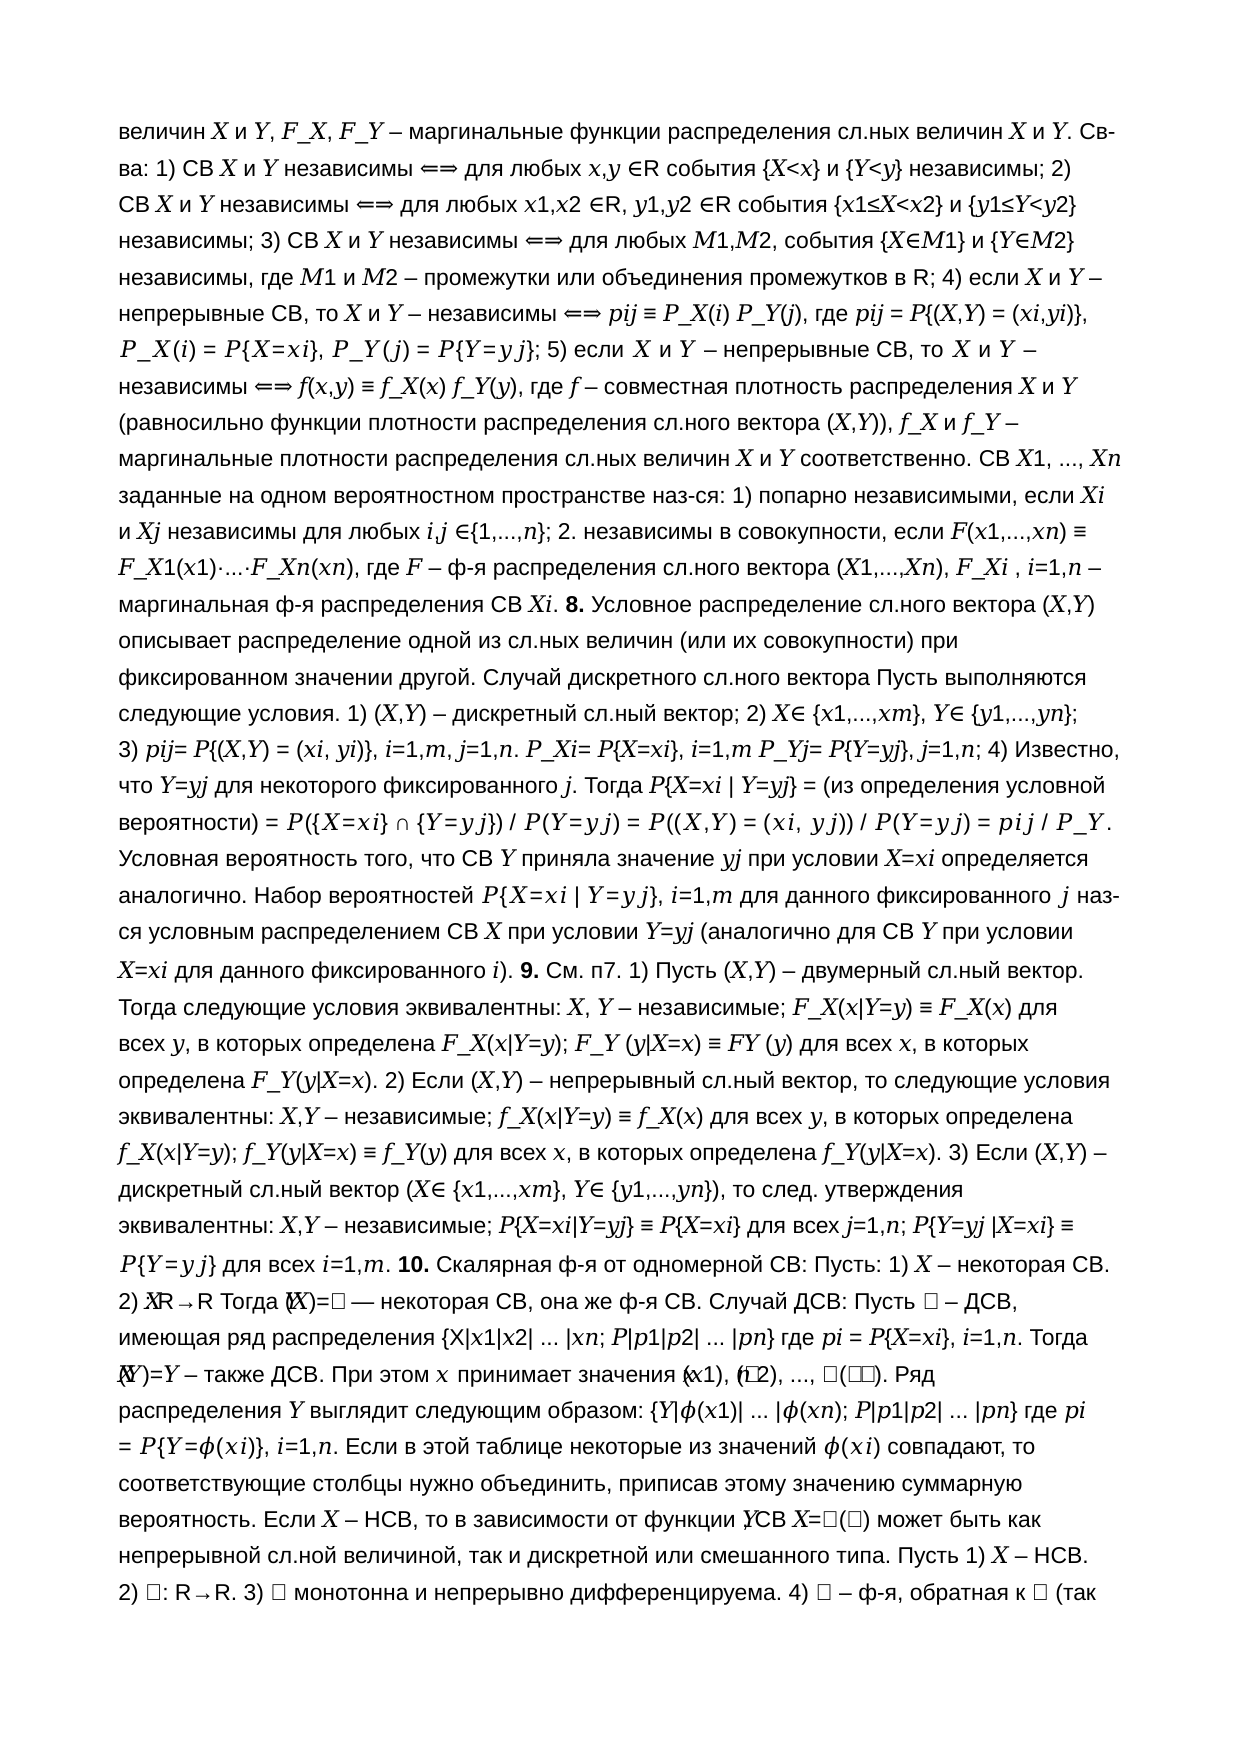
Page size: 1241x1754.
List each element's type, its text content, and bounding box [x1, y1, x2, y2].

text 1. Пусть (Ω,ℬ,𝑃) - вероятностное пр-во. Случайной величиной X будем называть отображение: X: Ω->R. Функцией распределения вероятностей СВ 𝑋 наз-ся отображение: 𝐹_𝑋: R→R, определенное правилом: 𝐹_𝑋(𝑥) = 𝑃{𝑋 < 𝑥}. Свойства: 1) ∀𝑥∈R: 0≤𝐹(𝑥)≤1; 2) если 𝑥1≤𝑥2, то 𝐹(𝑥1)≤𝐹(𝑥2), т.е. 𝐹 является неубывающей функцией; 3) lim(𝑥→−∞) 𝐹(𝑥) =0, lim(𝑥→+∞) 𝐹(𝑥) =1; 4) 𝑃{𝑥1≤𝑋<𝑥2} = 𝐹(𝑥2)−𝐹(𝑥1); 5) lim(𝑥→𝑥0−) 𝐹(𝑥) = 𝐹(𝑥0), т.е. 𝐹 непрерывна слева в каждой точке. 2. СВ наз-ся дискретной, если она принимает конечное или счетное мн-во значений. Закон распределения ДСВ принимающей конечное мн-во значений можно задать с помощью таблицы вида: {X|𝑥1|𝑥2| ... |𝑥𝑛|; 𝑃|𝑝1|𝑝2| ... |𝑝𝑛|}. Здесь 𝑝𝑖= 𝑃{𝑋 = 𝑥𝑖}, 𝑖=1,𝑛. Такая таблица наз-ся рядом распределения ДСВ 𝑋. СВ 𝑋 наз-ся непрерывной, если сущ. ф-я: 𝑓: R→R такая, что функцию СВ 𝑋 можно представить в виде: ∀𝑥∈R : 𝐹(𝑥) = ∫︀(𝑥,−∞) 𝑓_𝑋(𝑡) 𝑑𝑡. При этом 𝑓 наз-ся функцией плотности распределения вероятностей СВ 𝑋. 3. СВ 𝑋 наз-ся непрерывной, если сущ. ф-я: 𝑓: R→R такая, что функцию СВ 𝑋 можно представить в виде: ∀𝑥∈R: 𝐹(𝑥) = ∫︀(𝑥,−∞) 𝑓_𝑋(𝑡) 𝑑𝑡. Свойства: 1) 𝑓(𝑥)≥0, 𝑥∈R; 2) 𝑃{𝑥1≤𝑋<𝑥2} = ∫︀(𝑥2,𝑥1) 𝑓(𝑥) 𝑑𝑥; 3) ∫︀(+∞,−∞) 𝑓(𝑥) 𝑑𝑥 =1 (условие нормировки); 4) Если ∆𝑥 мало, а 𝑥0 - точка непрерывности функции 𝑓, то 𝑃{𝑥0≤𝑋<𝑥0+𝛿𝑥} ≈ 𝑓(𝑥0)∆𝑥; 5) Если 𝑋 - НСВ, то для любого, наперед заданного 𝑥0: 𝑃{𝑋=𝑥0} =0. 4. Пусть: 1) (Ω,ℬ,𝑃) - вероятностное пр-во; 2. СВ 𝑋1(𝑤), ..., 𝑋𝑛(𝑤) заданы на этом вероятностном пр-ве. n-мерным сл.ным вектором (n-мерной сл.ной величиной) наз-ся кортеж 𝑋⃗ = (𝑋1(𝑤), ..., 𝑋𝑛(𝑤)). При этом, СВ 𝑋𝑖(𝑤) наз-ся i-ой координатой вектора 𝑋⃗ . Св-ва (n=2): 1) 0≤ 𝐹(𝑥1,𝑥2) ≤1; 2) а) при фиксированном 𝑥2 ф-я 𝐹(𝑥1,𝑥2) как ф-я переменной 𝑥1 является неубывающей; б) —//— 𝑥1 —//— 𝑥2 —//—; 3) lim(𝑥1→−∞) 𝐹(𝑥1,𝑥2) = lim(𝑥2→−∞) 𝐹(𝑥1,𝑥2) =0; 4) lim(𝑥1→+∞, 𝑥2→+∞) 𝐹(𝑥1,𝑥2)=1; 5) lim(𝑥1→+∞, 𝑥2=𝑐𝑜𝑛𝑠𝑡) 𝐹(𝑥1,𝑥2) = 𝐹_𝑋2 (𝑥2), lim(𝑥1=𝑐𝑜𝑛𝑠𝑡, 𝑥2→+∞) 𝐹(𝑥1,𝑥2) = 𝐹_𝑋1 (𝑥1); 6) 𝑃 {𝑎1≤𝑋1<𝑏1, 𝑎2≤𝑋2<𝑏2} = 𝐹(𝑏1,𝑏2) − 𝐹(𝑎1,𝑏2) − 𝐹(𝑏1, 𝑎2) + 𝐹(𝑎1,𝑎2); 7) а) при фикс. 𝑥2 ф-я 𝐹(𝑥1,𝑥2) как ф-я переменной x1 является непрерывной во всех точках; б) —//— x1 —//— x2 —//—. 5. Случайный вектор 𝑋⃗= (𝑋1, ..., 𝑋𝑛) наз-ся дискретным, если каждая из сл.ных величин 𝑋𝑖 =1,𝑛 является дискретной. Пусть: 1) (𝑋,𝑌) – двумерный сл.ный дискретный вектор; 2) будем считать, что 𝑋 и 𝑌 принимают конечное мн-во значений: 𝑋∈ {𝑥1, ..., 𝑥𝑚}, 𝑌∈ {𝑦1, ..., 𝑦𝑛}. Это означает, что сл.ный вектор (𝑋,𝑌) может принимать значения (𝑥𝑖,𝑦𝑖), 𝑖=1,𝑚, 𝑗=1,𝑛. Закон распределения такого вида задают с использованием таблицы: {_|𝑦1| … |𝑦𝑗| ... |𝑦𝑛|𝑃_𝑋; 𝑥1|𝑝11| ... |𝑝1𝑗| ... 𝑝1𝑛|𝑃_𝑋1|; …; 𝑥𝑖|𝑝𝑖1| ... |𝑝𝑖𝑗| ... |𝑝𝑖𝑛|𝑃_𝑋𝑖; …; 𝑥𝑚|𝑝𝑚1| ... |𝑝𝑚𝑗| ... |𝑝𝑚𝑛|𝑃_𝑋𝑚; 𝑃_𝑌| 𝑃_𝑌1| ... |𝑃_𝑌𝑗| ... |𝑃_𝑌𝑛|1} Случайный вектор 𝑋⃗= (𝑋1, ..., 𝑋𝑛) наз-ся непрерывным, если сущ. ф-я 𝑓(𝑥1, ..., 𝑥𝑛): 𝐹(𝑥1, ..., 𝑥𝑛) = ∫︀(𝑥1,−∞) 𝑑𝑡1 ·...· ∫︀(𝑥𝑛,−∞) 𝑓(𝑡1, ..., 𝑡𝑛) 𝑑𝑡𝑛, где 𝐹 – ф-я распределения вектора (𝑋1, ..., 𝑋𝑛). ф-я 𝑓(𝑥1, ..., 𝑥𝑛) = 𝛿^𝑛 𝐹(𝑥1,...,𝑥𝑛) / 𝛿𝑥1·...·𝛿𝑥𝑛 наз-ся (совместной) плотностью распределения вероятностей. 6. См. п5. Св-ва (n=2): 1) 𝑓(𝑥1,𝑥2)≥0; 2) 𝑃 {𝑎1≤𝑋1<𝑏1, 𝑎2≤𝑋2<𝑏2} = ∫︀(𝑏1,𝑎1) 𝑑𝑥1 · ∫︀(𝑏2,𝑎2) 𝑓(𝑥1,𝑥2) 𝑑𝑥2; 3) ∫︀∫︀(R) 𝑓(𝑥1,𝑥2) 𝑑𝑥1𝑑𝑥2 =1; 4) 𝑃 {𝑥1≤ 𝑋1< 𝑥1+∆𝑥1, 𝑥2≤𝑋2< 𝑥2+∆𝑥2} ≈ 𝑓(𝑥1,𝑥2)·∆𝑥1·∆𝑥2, если (𝑥1, 𝑥2) – точки непрерывности; 5) Для любого, наперед заданного (𝑥1^∘ , 𝑥2^∘): 𝑃{(𝑋1,𝑋2) = (𝑥1^∘ , 𝑥2^∘)} =0, если (𝑋1,𝑋2) – непрерывный сл.ный вектор; 6) 𝑃{(𝑋1,𝑋2)∈𝐷} = ∫︀∫︀(𝐷) 𝑓(𝑥1,𝑥2) 𝑑𝑥1𝑑𝑥2; 7) 𝑓_𝑋1 (𝑥1) = ∫︀(+∞,−∞) 𝑓(𝑥1,𝑥2) 𝑑𝑥2, 𝑓_𝑋2 (𝑥2) = ∫︀(+∞,−∞) 𝑓(𝑥1,𝑥2) 𝑑𝑥1, где 𝑓_𝑋𝑖 (𝑥𝑖) – ф-я (частная, маргинальная) плотности распределения вероятностей СВ. 7. СВ 𝑋 и 𝑌 наз-ся независимыми, если 𝐹(𝑥, 𝑦) = 𝐹_𝑋(𝑥)·𝐹_𝑌(𝑦), где 𝐹 – совместная ф-я распределения сл.ных величин 𝑋 и 𝑌, 𝐹_𝑋, 𝐹_𝑌 – маргинальные функции распределения сл.ных величин 𝑋 и 𝑌. Св-ва: 1) СВ 𝑋 и 𝑌 независимы ⇐⇒ для любых 𝑥,𝑦 ∈R события {𝑋<𝑥} и {𝑌<𝑦} независимы; 2) СВ 𝑋 и 𝑌 независимы ⇐⇒ для любых 𝑥1,𝑥2 ∈R, 𝑦1,𝑦2 ∈R события {𝑥1≤𝑋<𝑥2} и {𝑦1≤𝑌<𝑦2} независимы; 3) СВ 𝑋 и 𝑌 независимы ⇐⇒ для любых 𝑀1,𝑀2, события {𝑋∈𝑀1} и {𝑌∈𝑀2} независимы, где 𝑀1 и 𝑀2 – промежутки или объединения промежутков в R; 4) если 𝑋 и 𝑌 – непрерывные СВ, то 𝑋 и 𝑌 – независимы ⇐⇒ 𝑝𝑖𝑗 ≡ 𝑃_𝑋(𝑖) 𝑃_𝑌(𝑗), где 𝑝𝑖𝑗 = 𝑃{(𝑋,𝑌) = (𝑥𝑖,𝑦𝑖)}, 𝑃_𝑋(𝑖) = 𝑃{𝑋=𝑥𝑖}, 𝑃_𝑌(𝑗) = 𝑃{𝑌=𝑦𝑗}; 5) если 𝑋 и 𝑌 – непрерывные СВ, то 𝑋 и 𝑌 – независимы ⇐⇒ 𝑓(𝑥,𝑦) ≡ 𝑓_𝑋(𝑥) 𝑓_𝑌(𝑦), где 𝑓 – совместная плотность распределения 𝑋 и 𝑌 (равносильно функции плотности распределения сл.ного вектора (𝑋,𝑌)), 𝑓_𝑋 и 𝑓_𝑌 – маргинальные плотности распределения сл.ных величин 𝑋 и 𝑌 соответственно. СВ 𝑋1, ..., 𝑋𝑛 заданные на одном вероятностном пространстве наз-ся: 1) попарно независимыми, если 𝑋𝑖 и 𝑋𝑗 независимы для любых 𝑖,𝑗 ∈{1,...,𝑛}; 2. независимы в совокупности, если 𝐹(𝑥1,...,𝑥𝑛) ≡ 𝐹_𝑋1(𝑥1)·...·𝐹_𝑋𝑛(𝑥𝑛), где 𝐹 – ф-я распределения сл.ного вектора (𝑋1,...,𝑋𝑛), 𝐹_𝑋𝑖 , 𝑖=1,𝑛 – маргинальная ф-я распределения СВ 𝑋𝑖. 8. Условное распределение сл.ного вектора (𝑋,𝑌) описывает распределение одной из сл.ных величин (или их совокупности) при фиксированном значении другой. Случай дискретного сл.ного вектора Пусть выполняются следующие условия. 1) (𝑋,𝑌) – дискретный сл.ный вектор; 2) 𝑋∈ {𝑥1,...,𝑥𝑚}, 𝑌∈ {𝑦1,...,𝑦𝑛}; 3) 𝑝𝑖𝑗= 𝑃{(𝑋,𝑌) = (𝑥𝑖, 𝑦𝑖)}, 𝑖=1,𝑚, 𝑗=1,𝑛. 𝑃_𝑋𝑖= 𝑃{𝑋=𝑥𝑖}, 𝑖=1,𝑚 𝑃_𝑌𝑗= 𝑃{𝑌=𝑦𝑗}, 𝑗=1,𝑛; 4) Известно, что 𝑌=𝑦𝑗 для некоторого фиксированного 𝑗. Тогда 𝑃{𝑋=𝑥𝑖 | 𝑌=𝑦𝑗} = (из определения условной вероятности) = 𝑃({𝑋=𝑥𝑖} ∩ {𝑌=𝑦𝑗}) / 𝑃(𝑌=𝑦𝑗) = 𝑃((𝑋,𝑌) = (𝑥𝑖, 𝑦𝑗)) / 𝑃(𝑌=𝑦𝑗) = 𝑝𝑖𝑗 / 𝑃_𝑌. Условная вероятность того, что СВ 𝑌 приняла значение 𝑦𝑗 при условии 𝑋=𝑥𝑖 определяется аналогично. Набор вероятностей 𝑃{𝑋=𝑥𝑖 | 𝑌=𝑦𝑗}, 𝑖=1,𝑚 для данного фиксированного 𝑗 наз-ся условным распределением СВ 𝑋 при условии 𝑌=𝑦𝑗 (аналогично для СВ 𝑌 при условии 𝑋=𝑥𝑖 для данного фиксированного 𝑖). 9. См. п7. 1) Пусть (𝑋,𝑌) – двумерный сл.ный вектор. Тогда следующие условия эквивалентны: 𝑋, 𝑌 – независимые; 𝐹_𝑋(𝑥|𝑌=𝑦) ≡ 𝐹_𝑋(𝑥) для всех 𝑦, в которых определена 𝐹_𝑋(𝑥|𝑌=𝑦); 𝐹_𝑌 (𝑦|𝑋=𝑥) ≡ 𝐹𝑌 (𝑦) для всех 𝑥, в которых определена 𝐹_𝑌(𝑦|𝑋=𝑥). 2) Если (𝑋,𝑌) – непрерывный сл.ный вектор, то следующие условия эквивалентны: 𝑋,𝑌 – независимые; 𝑓_𝑋(𝑥|𝑌=𝑦) ≡ 𝑓_𝑋(𝑥) для всех 𝑦, в которых определена 𝑓_𝑋(𝑥|𝑌=𝑦); 𝑓_𝑌(𝑦|𝑋=𝑥) ≡ 𝑓_𝑌(𝑦) для всех 𝑥, в которых определена 𝑓_𝑌(𝑦|𝑋=𝑥). 3) Если (𝑋,𝑌) – дискретный сл.ный вектор (𝑋∈ {𝑥1,...,𝑥𝑚}, 𝑌∈ {𝑦1,...,𝑦𝑛}), то след. утверждения эквивалентны: 𝑋,𝑌 – независимые; 𝑃{𝑋=𝑥𝑖|𝑌=𝑦𝑗} ≡ 𝑃{𝑋=𝑥𝑖} для всех 𝑗=1,𝑛; 𝑃{𝑌=𝑦𝑗 |𝑋=𝑥𝑖} ≡ 𝑃{𝑌=𝑦𝑗} для всех 𝑖=1,𝑚. 10. Скалярная ф-я от одномерной СВ: Пусть: 1) 𝑋 – некоторая СВ. 2) 𝜙: R→R Тогда 𝜙(𝑋)=𝑌 — некоторая СВ, она же ф-я СВ. Случай ДСВ: Пусть 𝑋 – ДСВ, имеющая ряд распределения {X|𝑥1|𝑥2| ... |𝑥𝑛; 𝑃|𝑝1|𝑝2| ... |𝑝𝑛} где 𝑝𝑖 = 𝑃{𝑋=𝑥𝑖}, 𝑖=1,𝑛. Тогда 𝜙(𝑋)=𝑌 – также ДСВ. При этом 𝑌 принимает значения 𝜙(𝑥1), 𝜙(𝑥2), ..., 𝜙(𝑥𝑛). Ряд распределения 𝑌 выглядит следующим образом: {𝑌|𝜙(𝑥1)| ... |𝜙(𝑥𝑛); 𝑃|𝑝1|𝑝2| ... |𝑝𝑛} где 𝑝𝑖 = 𝑃{𝑌=𝜙(𝑥𝑖)}, 𝑖=1,𝑛. Если в этой таблице некоторые из значений 𝜙(𝑥𝑖) совпадают, то соответствующие столбцы нужно объединить, приписав этому значению суммарную вероятность. Если 𝑋 – НСВ, то в зависимости от функции 𝜙, СВ 𝑌=𝜙(𝑋) может быть как непрерывной сл.ной величиной, так и дискретной или смешанного типа. Пусть 1) 𝑋 – НСВ. 2) 𝜙: R→R. 3) 𝜙 монотонна и непрерывно дифференцируема. 4) 𝜓 – ф-я, обратная к 𝜙 (так как 𝜙 – монотонная, то сущ. 𝜓 = 𝜙^𝑃 −1). 5) 𝑌=𝜙(𝑋). Тогда: 1) 𝑌 также является непрерывной сл.ной величиной. 2) Плотность вероятности 𝑓_𝑌(𝑦) задается следующим образом: 𝑓_𝑌(𝑦) = 𝑓_𝑋(𝜓(𝑦)) ·|𝜓′ (𝑦)|. 11. Скалярные функции сл.ного вектора: Пусть: 1. (𝑋1, 𝑋2) – двумерный сл.ный вектор. 2. 𝜙: R^2→R. 3) 𝑌=𝜙(𝑋1,𝑋2) – некоторая одномерная СВ. Случай непрерывного сл.ного вектора Если (𝑋1, 𝑋2) – непрерывный сл.ный вектор, то функцию распределения СВ 𝑌 = 𝜙(𝑋1, 𝑋2) можно найти по формуле: 𝐹_𝑌(𝑦) = ∫︁∫︁(𝐷(𝑦)) 𝑓(𝑥1,𝑥2) 𝑑𝑥1𝑑𝑥2, где 𝑓 – совместная плотность распределения сл.ных величин 𝑋1 и 𝑋2, 𝐷(𝑦) = {(𝑥1, 𝑥2): 𝜙(𝑥1,𝑥2)<𝑦}. Доказательство: 𝐹_𝑌(𝑦) = 𝑃{𝑌<𝑦} = 𝑃{(𝑋1,𝑋2)∈𝐷(𝑦)} = ∫︀∫︀(𝐷(𝑦)) 𝑓(𝑥1,𝑥2) 𝑑𝑥1𝑑𝑥2. 12. Пусть есть двумерный сл.ный вектор (𝑋1,𝑋2), и: 1) (𝑋1,𝑋2) – непрерывный сл.ный вектор; 2) 𝑋1,𝑋2 – независимы; 3) 𝑌=𝑋1+𝑋2; 4) 𝑓(𝑥1,𝑥2) – совместная плотность распределения. Тогда 𝑓_𝑌(𝑦) = ∫︀(+∞,−∞) 𝑓_𝑋1(𝑥1) 𝑓_𝑋2(𝑦−𝑥1) 𝑑𝑥1 – ф-я свертки. Доказательство. 𝐹𝑌 (𝑦) = 𝑃{𝑌 < 𝑦} = 𝑃{𝑋1 + 𝑋2 < 𝑦} = ∫︀ ∫︀𝐷(𝑦) 𝑓(𝑥1, 𝑥2) 𝑑𝑥1 𝑑𝑥2 = ∫︀(+∞,−∞) 𝑑𝑥1 ∫︀(𝑦−𝑥1,−∞) 𝑓(𝑥1, 𝑥2) 𝑑𝑥2 = |𝑥1,𝑥2– независимы, 𝑓(𝑥1,𝑥2) = 𝑓_𝑋1(𝑥1) 𝑓_𝑋2(𝑥2)|= ∫︀(+∞,−∞) 𝑑𝑥1 𝑓_𝑋1(𝑥1) ∫︀(𝑦−𝑥1,−∞) 𝑓_𝑋2(𝑥2) 𝑑𝑥2 = ∫︀(+∞,−∞) 𝑑𝑥1 𝑓_𝑋1(𝑥1) 𝐹_𝑋2(𝑦−𝑥1). Продиффруем: 𝑓_𝑌(𝑦)=𝑑/𝑑𝑦 (𝐹_𝑌(𝑦)) = [∫︀(+∞,−∞) 𝑓_𝑋1(𝑥1) 𝐹_𝑋2(𝑦−𝑥1) 𝑑𝑥1]′ = |𝑑/𝑑𝑦 (𝐹_𝑋2(𝑦−𝑥1)) = 𝑓_𝑋2(𝑦−𝑥1)| = ∫︀(+∞,−∞) 𝑓_𝑋1(𝑥1) 𝑓_𝑋2(𝑦−𝑥1) 𝑑𝑥1. 13. Пусть 𝑋 – ДСВ. Мат. ожидание (среднее значение) СВ 𝑋: 𝑀[𝑋]= ∑︀(𝑖) 𝑥𝑖 𝑝𝑖, где 𝑝𝑖=𝑃{𝑋=𝑥𝑖}, 𝑖 пробегает все номера эл-ов конечного мн-ва значений СВ. Пусть 𝑋 – НСВ, 𝑓_𝑋(𝑥) – плотность распределения. Мат. ожидание (среднее значение) СВ 𝑋: 𝑀[𝑋]=∫(+∞,−∞) 𝑥𝑓(𝑥) 𝑑𝑥. Свойства: 1) 𝑋 – СВ, 𝜙: R→R: 𝑀[𝜙(𝑋)] = ∑︀(𝑖) 𝜙(𝑥𝑖)𝑝𝑖, если 𝑋 – ДСВ; 𝑀[𝜙(𝑋)] = ∫︀(+∞,−∞) 𝜙(𝑥)𝑓(𝑥) 𝑑𝑥, если 𝑋 – НСВ, 𝑓(𝑥) – плотность; 2) 𝑋⃗=(𝑋1,𝑋2) – сл.ный вектор, 𝜙: R^2→R, 𝑌= 𝜙(𝑋1,𝑋2). 𝑝𝑖𝑗 = 𝑃𝑖{(𝑋1,𝑋2) = (𝑥1𝑖, 𝑥2𝑗)}: 𝑀[𝜙(𝑋1,𝑋2)] = ∑︀(𝑖,𝑗) 𝜙(𝑥1𝑖, 𝑥2𝑗 )𝑝𝑖𝑗 , если 𝑋⃗ – дискретный вектор; 𝑀[𝜙(𝑋1,𝑋2)] = ∫︀(+∞,−∞) ∫︀(+∞,−∞) 𝜙(𝑥1,𝑥2) 𝑓(𝑥1,𝑥2) 𝑑𝑥1 𝑑𝑥2, где 𝑓(𝑥1,𝑥2) – совместная плотность непрерывного сл.ного вектора 𝑋⃗. 14. Дисперсией СВ 𝑋 наз-ся 𝐷𝑋 = 𝑀[(𝑋−𝑚)^2], где 𝑚=𝑀𝑋. Если 𝑋 – ДСВ, то 𝐷𝑋=∑︀(𝑖) (𝑥𝑖−𝑚)^2 𝑝𝑖, где 𝑝𝑖=𝑃{𝑋=𝑥𝑖}. Если 𝑋 – НСВ, то 𝐷𝑋 = ∫︀(+∞,−∞) (𝑥−𝑚)^2 𝑓(𝑥) 𝑑𝑥, где 𝑓 – ф-я плотности СВ 𝑋. Свойства: 1) для любого сл.ного вектора 𝑋: 𝐷𝑋≥0; 2) если 𝑃{𝑋=𝑥0} =1, то 𝐷𝑋=0; 3) 𝐷[𝑎𝑋+𝑏] =𝑎^2 𝐷𝑋, 𝑎,𝑏=𝑐𝑜𝑛𝑠𝑡; 4) 𝐷[𝑋] = 𝑀[𝑋^2] − (𝑀𝑋)^2; 5) если 𝑋1, 𝑋2 – независимые СВ, то 𝐷[𝑋1+𝑋2] = 𝐷[𝑋1]+𝐷[𝑋2]. Мех. смысл дисперсии: дисперсия является моментом инерции вероятностной массы отн-но точки 𝑚=𝑀𝑋, т.е. характеризует «разброс» вероятностной массы отн-но мат. ожидания этой СВ. Чем больше 𝐷, тем больше «разброс». 15. Пусть 𝑋 – СВ. Моментом 𝑘-ого порядка (𝑘-м моментом, 𝑘-м начальным моментом) СВ 𝑋 наз-ся число 𝑚𝑘 = 𝑀[𝑋^𝑘]. Если 𝑋 – ДСВ, то 𝑚_𝑘 = | 𝑀[𝜙(𝑥)] = ∑︀𝑖 𝜙(𝑥𝑖)𝑝𝑖 | = ∑︀𝑖 𝑥𝑖^k 𝑝𝑖. Если 𝑋 – НСВ, то 𝑚_𝑘 = ∫︀(+∞,−∞) 𝑥^𝑘 𝑓(𝑥) 𝑑𝑥. Центральным моментом 𝑘-ого порядка СВ 𝑋 наз-ся число (𝑚_𝑘)^∘ = 𝑀[(𝑋−𝑀𝑋)^𝑘]. Если 𝑋 – ДСВ, то (𝑚_𝑘)^∘= ∑︀𝑖 (𝑥𝑖−𝑀𝑋)^𝑘𝑝𝑖 . Если 𝑋 – НСВ, то (𝑚_𝑘)^∘ = ∫︀(+∞,−∞) (𝑥−𝑀𝑋)^𝑘 𝑓(𝑥) 𝑑𝑥. 𝑚2^∘ = 𝐷𝑋, 𝑚1^∘ =0. Мат. ожидание СВ совпадает с моментом первого порядка. Дисперсия совпадает с центральным моментом 2-го порядка. Пусть 𝑋 - СВ, 𝛼∈(0,1). Квантилью уровня 𝛼 СВ 𝑋 называют число 𝑞_𝛼, для которого: 𝑃{𝑋<𝑞_𝛼} ≤𝛼, 𝑃{𝑋>𝑞_𝛼} ≤1−𝛼. Медианой СВ 𝑋 наз-ся ее квантиль уровня 1/2. 16. Ковариация является числовой хар-кой сл.ного вектора. Пусть (𝑋1,𝑋2) – двумерный сл.ный вектор. СВ 𝑋1 и 𝑋2 наз-ся число 𝑐𝑜𝑣(𝑋1,𝑋2) = 𝑀[(𝑋1−𝑚1) (𝑋2−𝑚2)], где 𝑚𝑖=𝑀𝑋𝑖, 𝑖=1,2. Если 𝑋1, 𝑋2 - дискретный СВ, то 𝑐𝑜𝑣(𝑋1,𝑋2) = ∑︀(𝑖1,𝑖2) (𝑥1,𝑖1 −𝑚1) (𝑥2,𝑖2 −𝑚2) 𝑝𝑖1𝑖2, где 𝑝𝑖1𝑖2 = 𝑃{(𝑋1,𝑋2) = (𝑥1,𝑖1, 𝑥2,𝑖2)}. Если 𝑋1, 𝑋2 - непрерывные СВ, то 𝑐𝑜𝑣(𝑋1,𝑋2) = ∫︀∫︀(R) (𝑥1−𝑚1) (𝑥2−𝑚2) 𝑓(𝑥1,𝑥2) 𝑑𝑥1 𝑑𝑥2, где 𝑓 – совместная плотность распределения 𝑋1 и 𝑋2. Свойства: 1) 𝐷[𝑋+𝑌]= 𝐷𝑋+𝐷𝑌 + 2𝑐𝑜𝑣(𝑋,𝑌); 2) 𝑐𝑜𝑣(𝑋,𝑋) =𝐷𝑋; 3) если 𝑋, 𝑌 – независимы, то 𝑐𝑜𝑣(𝑋,𝑌)=0. Обратное не верно; 4) 𝑐𝑜𝑣(𝑎1𝑋 + 𝑏1, 𝑎2𝑌 + 𝑏2) = 𝑎1𝑎2𝑐𝑜𝑣(𝑋,𝑌); 5) |𝑐𝑜𝑣(𝑋,𝑌)|≤√𝐷𝑋·𝐷𝑌 , причем |𝑐𝑜𝑣(𝑋,𝑌)| = √𝐷𝑋·𝐷𝑌 ≡ СВ 𝑋 и 𝑌 связаны линейной зависимостью; 6) 𝑐𝑜𝑣(𝑋,𝑌)= 𝑀[𝑋𝑌] − (𝑀𝑋)(𝑀𝑌). [118, 118, 1122, 1605]
